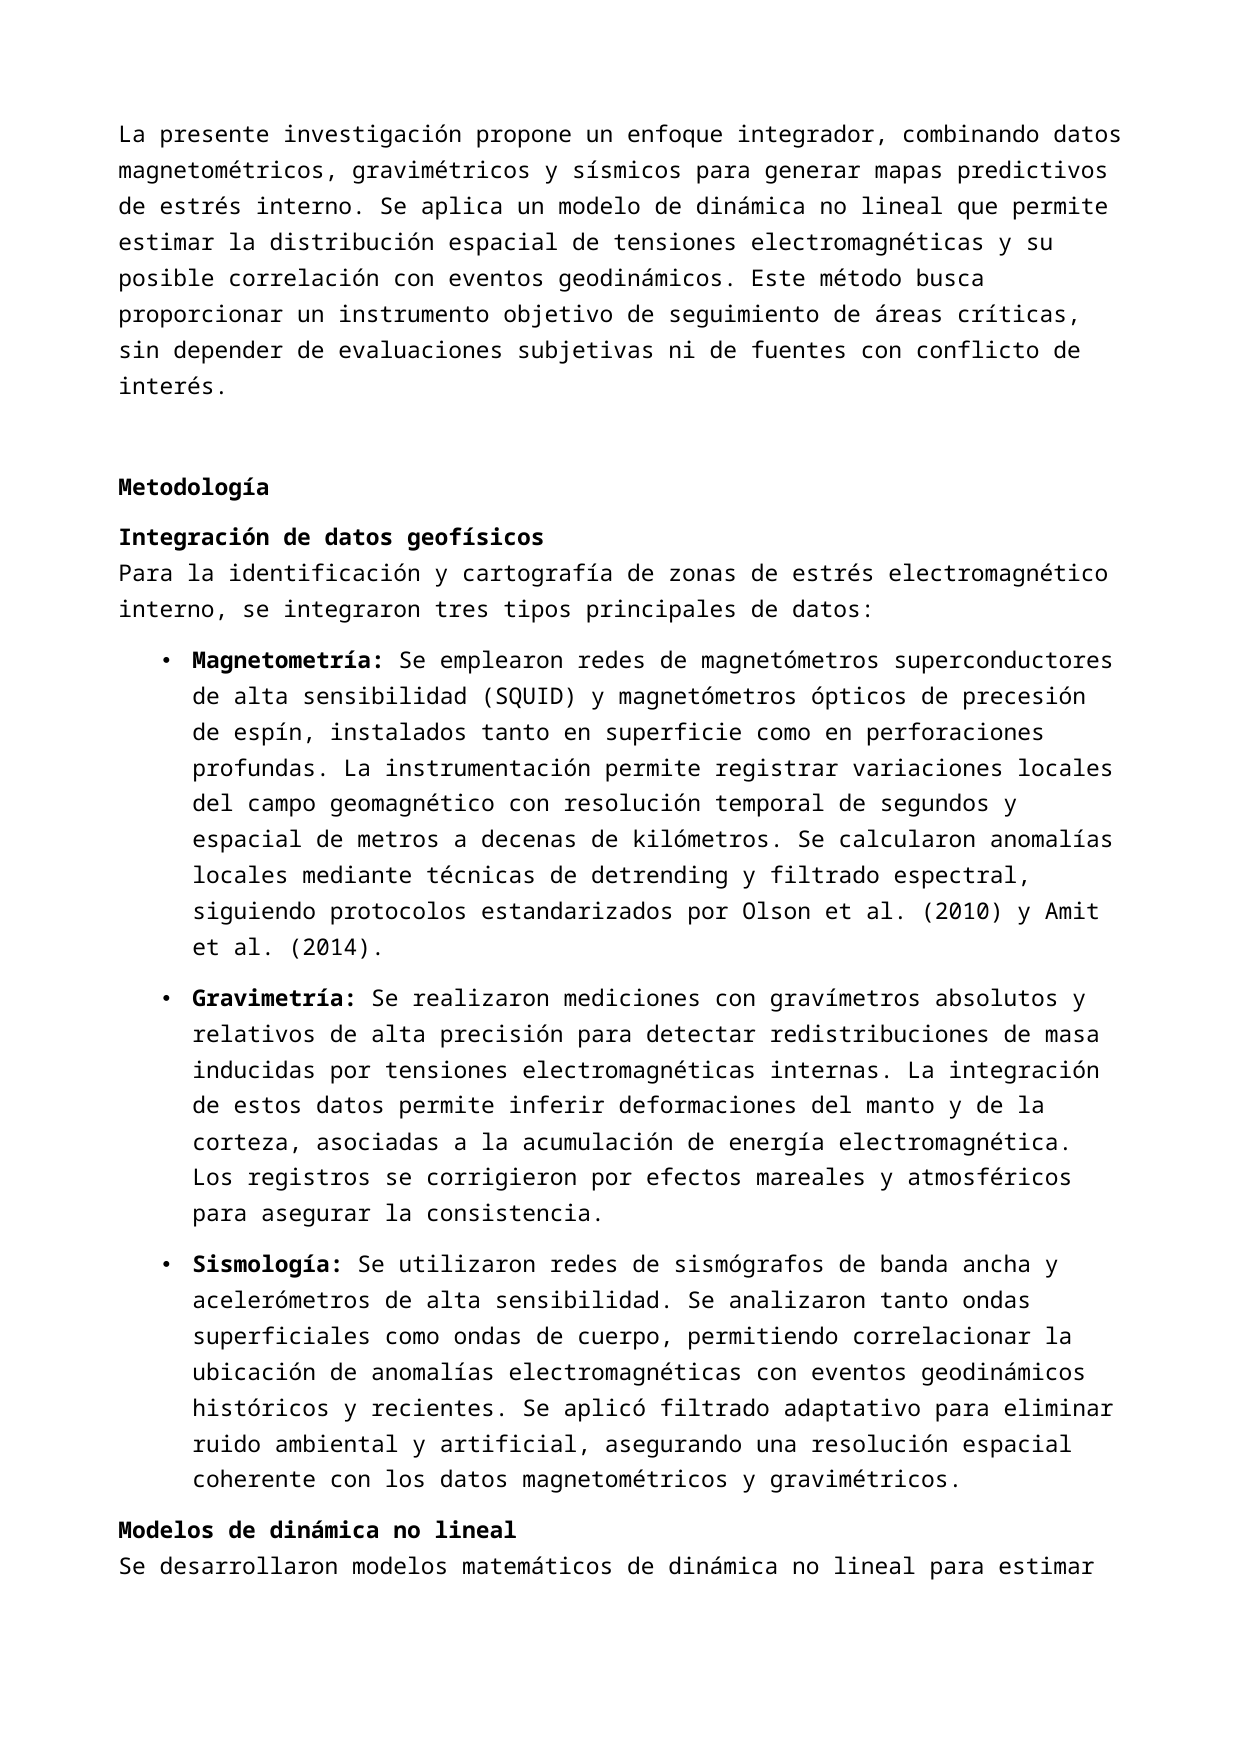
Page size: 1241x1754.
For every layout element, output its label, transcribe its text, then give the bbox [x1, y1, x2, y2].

list Magnetometría: Se emplearon redes de magnetómetros superconductores de alta sensibilidad (SQUID) y magnetómetros ópticos de precesión de espín, instalados tanto en superficie como en perforaciones profundas. La instrumentación permite registrar variaciones locales del campo geomagnético con resolución temporal de segundos y espacial de metros a decenas de kilómetros. Se calcularon anomalías locales mediante técnicas de detrending y filtrado espectral, siguiendo protocolos estandarizados por Olson et al. (2010) y Amit et al. (2014). [162, 644, 1122, 962]
text La presente investigación propone un enfoque integrador, combinando datos magnetométricos, gravimétricos y sísmicos para generar mapas predictivos de estrés interno. Se aplica un modelo de dinámica no lineal que permite estimar la distribución espacial de tensiones electromagnéticas y su posible correlación con eventos geodinámicos. Este método busca proporcionar un instrumento objetivo de seguimiento de áreas críticas, sin depender de evaluaciones subjetivas ni de fuentes con conflicto de interés. [118, 118, 1122, 401]
text Integración de datos geofísicos Para la identificación y cartografía de zonas de estrés electromagnético interno, se integraron tres tipos principales de datos: [118, 521, 1122, 624]
list Gravimetría: Se realizaron mediciones con gravímetros absolutos y relativos de alta precisión para detectar redistribuciones de masa inducidas por tensiones electromagnéticas internas. La integración de estos datos permite inferir deformaciones del manto y de la corteza, asociadas a la acumulación de energía electromagnética. Los registros se corrigieron por efectos mareales y atmosféricos para asegurar la consistencia. [162, 982, 1122, 1228]
text Metodología [118, 471, 1122, 502]
text Modelos de dinámica no lineal Se desarrollaron modelos matemáticos de dinámica no lineal para estimar [118, 1514, 1122, 1581]
list Sismología: Se utilizaron redes de sismógrafos de banda ancha y acelerómetros de alta sensibilidad. Se analizaron tanto ondas superficiales como ondas de cuerpo, permitiendo correlacionar la ubicación de anomalías electromagnéticas con eventos geodinámicos históricos y recientes. Se aplicó filtrado adaptativo para eliminar ruido ambiental y artificial, asegurando una resolución espacial coherente con los datos magnetométricos y gravimétricos. [162, 1248, 1122, 1495]
